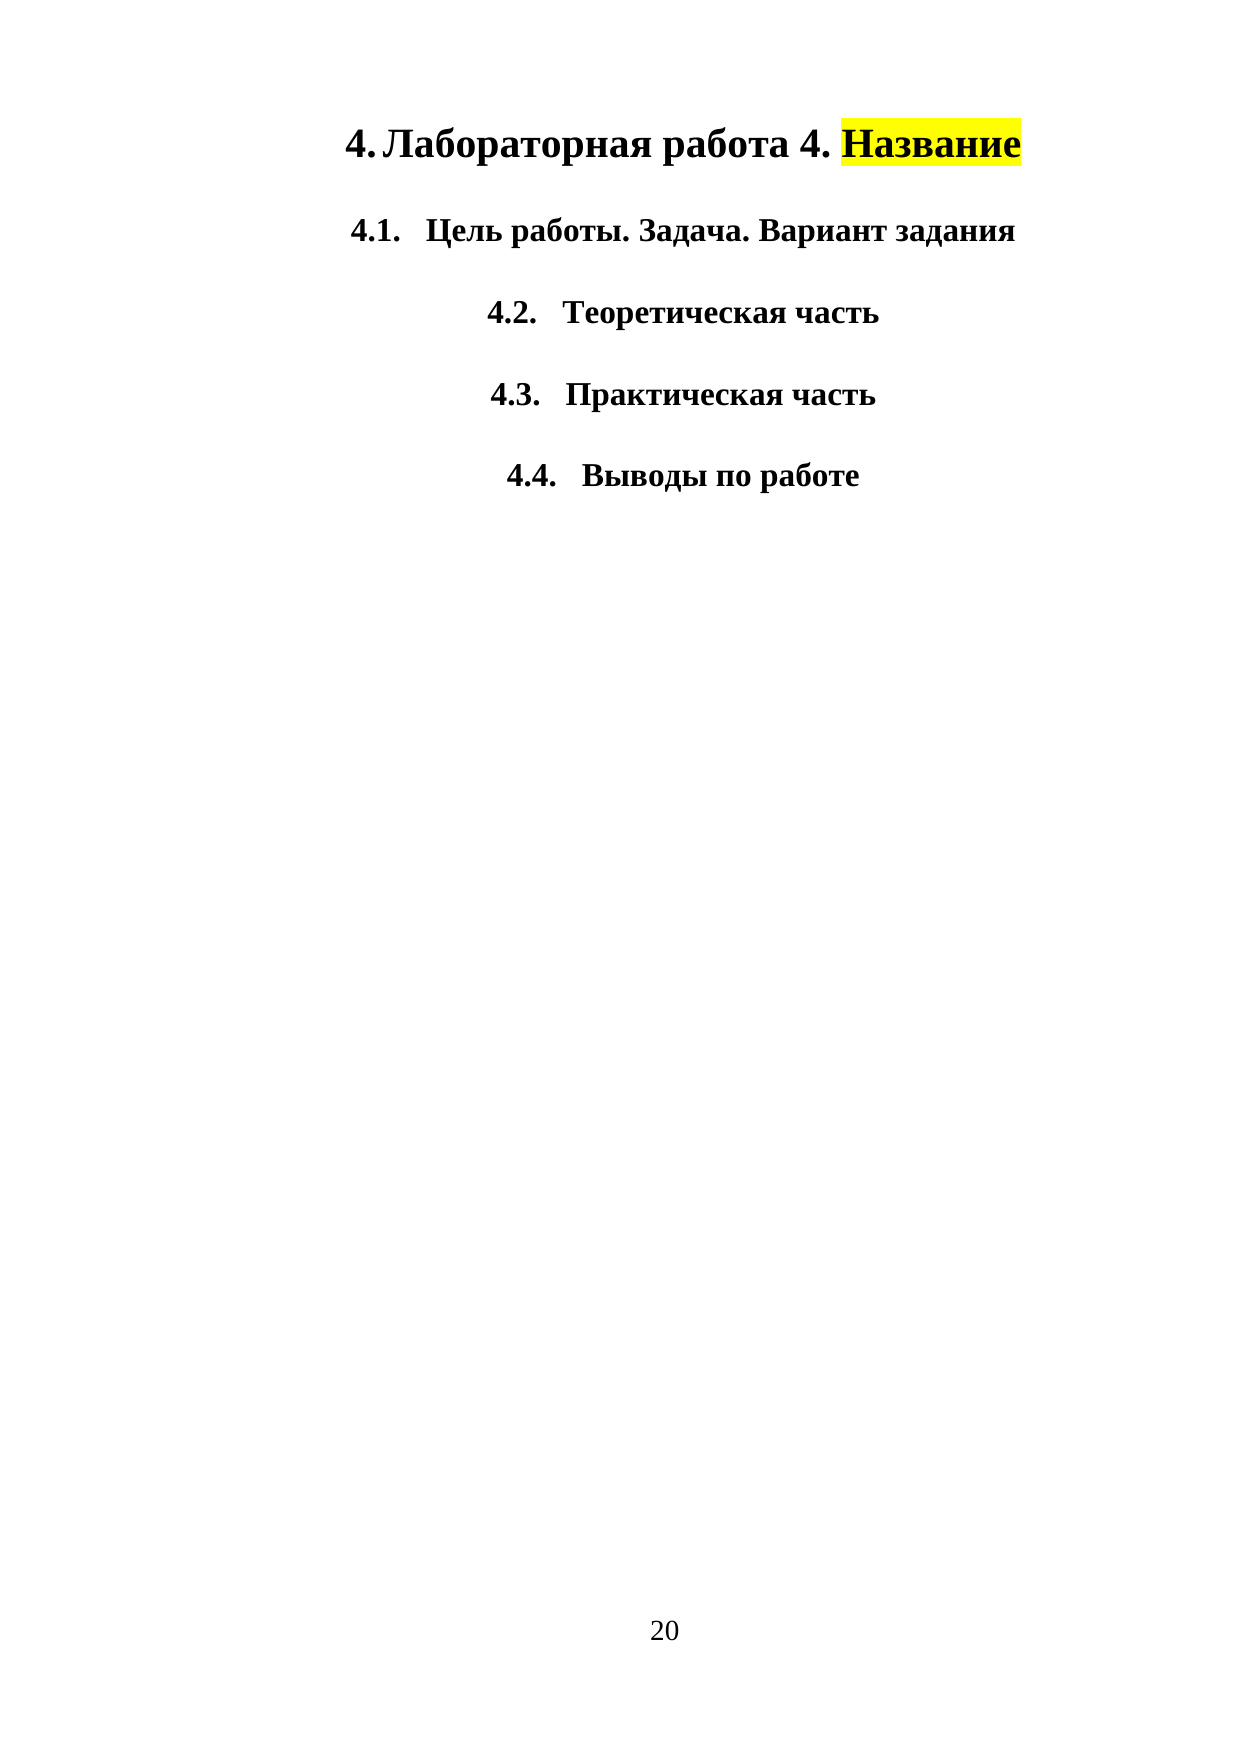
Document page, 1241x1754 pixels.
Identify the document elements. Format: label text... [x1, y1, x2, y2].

subtitle Практическая часть [215, 374, 1152, 412]
subtitle Лабораторная работа 4. Название [215, 118, 1152, 166]
subtitle Выводы по работе [215, 455, 1152, 494]
subtitle Теоретическая часть [215, 292, 1152, 331]
subtitle Цель работы. Задача. Вариант задания [215, 211, 1152, 249]
